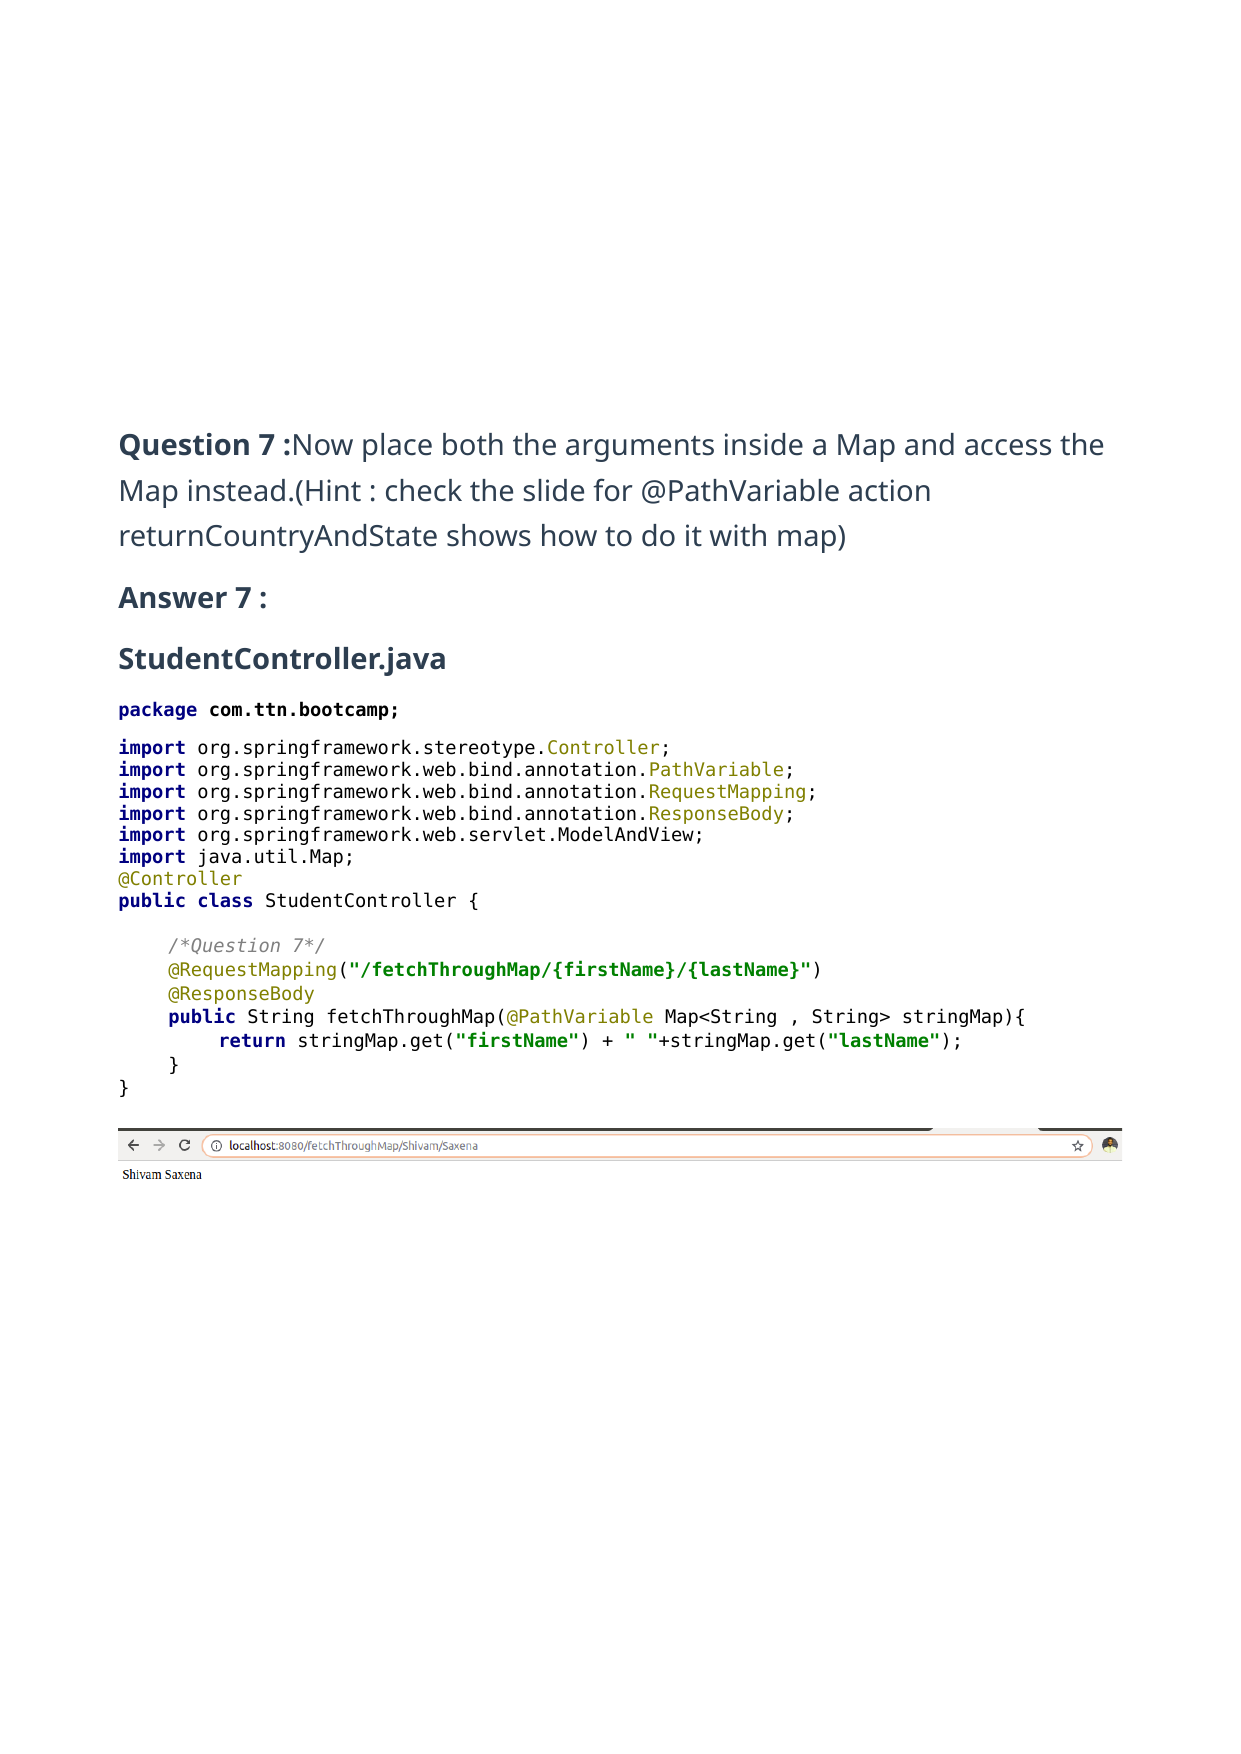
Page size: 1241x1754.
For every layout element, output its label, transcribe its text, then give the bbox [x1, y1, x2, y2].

text public String fetchThroughMap(@PathVariable Map<String , String> stringMap){ [118, 1006, 1122, 1030]
text return stringMap.get("firstName") + " "+stringMap.get("lastName"); [118, 1030, 1122, 1054]
text Question 7 :Now place both the arguments inside a Map and access the Map instead.(Hint : check the slide for @PathVariable action returnCountryAndState shows how to do it with map) [118, 424, 1122, 555]
text package com.ttn.bootcamp; [118, 699, 1122, 721]
text import java.util.Map; [118, 846, 1122, 868]
text import org.springframework.web.bind.annotation.RequestMapping; [118, 781, 1122, 802]
text @ResponseBody [118, 983, 1122, 1006]
picture [118, 1128, 1123, 1434]
text @RequestMapping("/fetchThroughMap/{firstName}/{lastName}") [118, 959, 1122, 983]
text public class StudentController { [118, 890, 1122, 912]
text import org.springframework.web.bind.annotation.PathVariable; [118, 759, 1122, 781]
text import org.springframework.web.bind.annotation.ResponseBody; [118, 802, 1122, 824]
text @Controller [118, 868, 1122, 890]
text /*Question 7*/ [118, 936, 1122, 959]
text import org.springframework.stereotype.Controller; [118, 737, 1122, 759]
text import org.springframework.web.servlet.ModelAndView; [118, 824, 1122, 846]
text StudentController.java [118, 638, 1122, 678]
text } [118, 1054, 1122, 1077]
text Answer 7 : [118, 577, 1122, 617]
text } [118, 1077, 1122, 1099]
